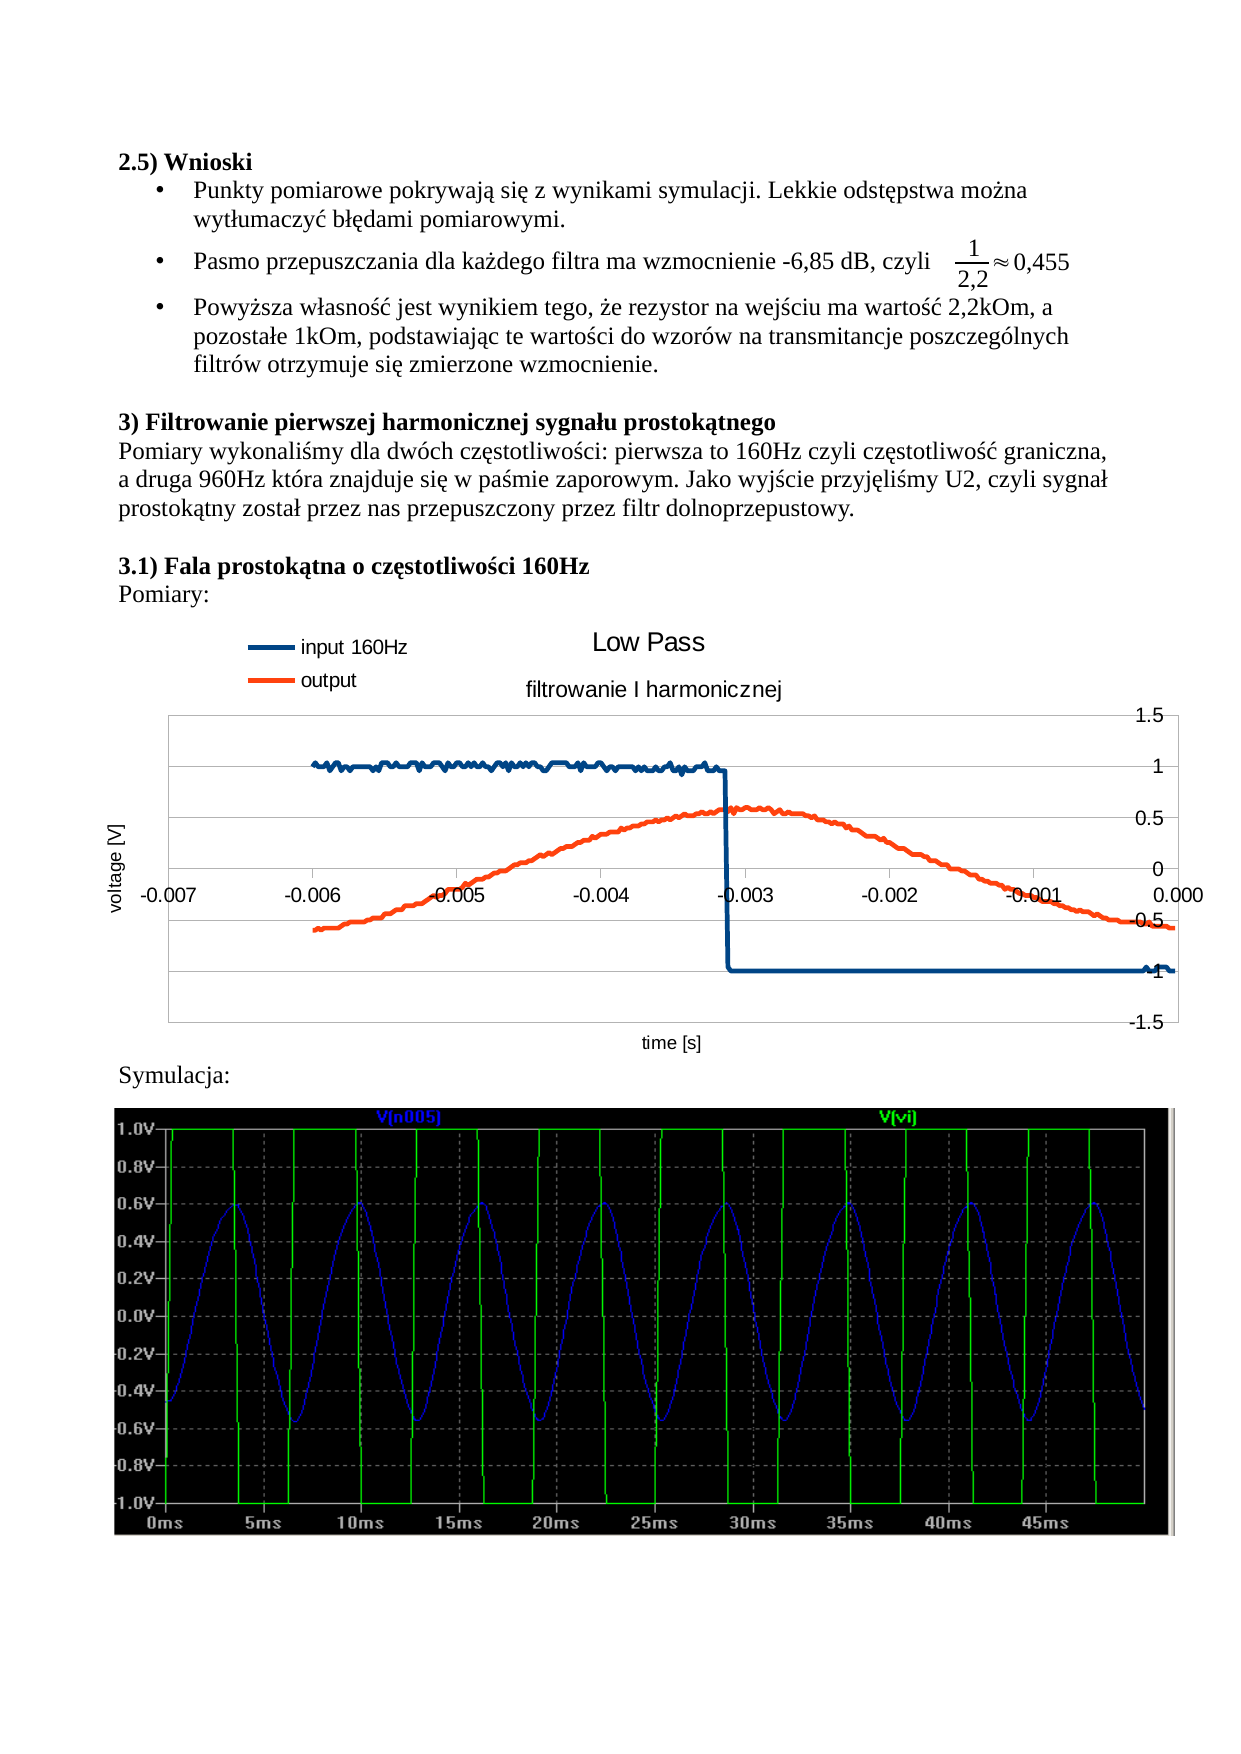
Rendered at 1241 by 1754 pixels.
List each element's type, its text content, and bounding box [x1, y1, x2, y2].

list Pasmo przepuszczania dla każdego filtra ma wzmocnienie -6,85 dB, czyli [156, 233, 1122, 292]
text 2.5) Wnioski [118, 147, 1122, 176]
text 3.1) Fala prostokątna o częstotliwości 160Hz [118, 551, 1122, 579]
text Pomiary wykonaliśmy dla dwóch częstotliwości: pierwsza to 160Hz czyli częstotliwość graniczna, a druga 960Hz która znajduje się w paśmie zaporowym. Jako wyjście przyjęliśmy U2, czyli sygnał prostokątny został przez nas przepuszczony przez filtr dolnoprzepustowy. [118, 436, 1122, 522]
text Symulacja: [118, 1060, 1122, 1088]
list Powyższa własność jest wynikiem tego, że rezystor na wejściu ma wartość 2,2kOm, a pozostałe 1kOm, podstawiając te wartości do wzorów na transmitancje poszczególnych filtrów otrzymuje się zmierzone wzmocnienie. [156, 292, 1122, 378]
list Punkty pomiarowe pokrywają się z wynikami symulacji. Lekkie odstępstwa można wytłumaczyć błędami pomiarowymi. [156, 176, 1122, 233]
text [118, 608, 1122, 612]
text 3) Filtrowanie pierwszej harmonicznej sygnału prostokątnego [118, 407, 1122, 436]
picture [114, 1108, 1175, 1536]
text Pomiary: [118, 579, 1122, 608]
